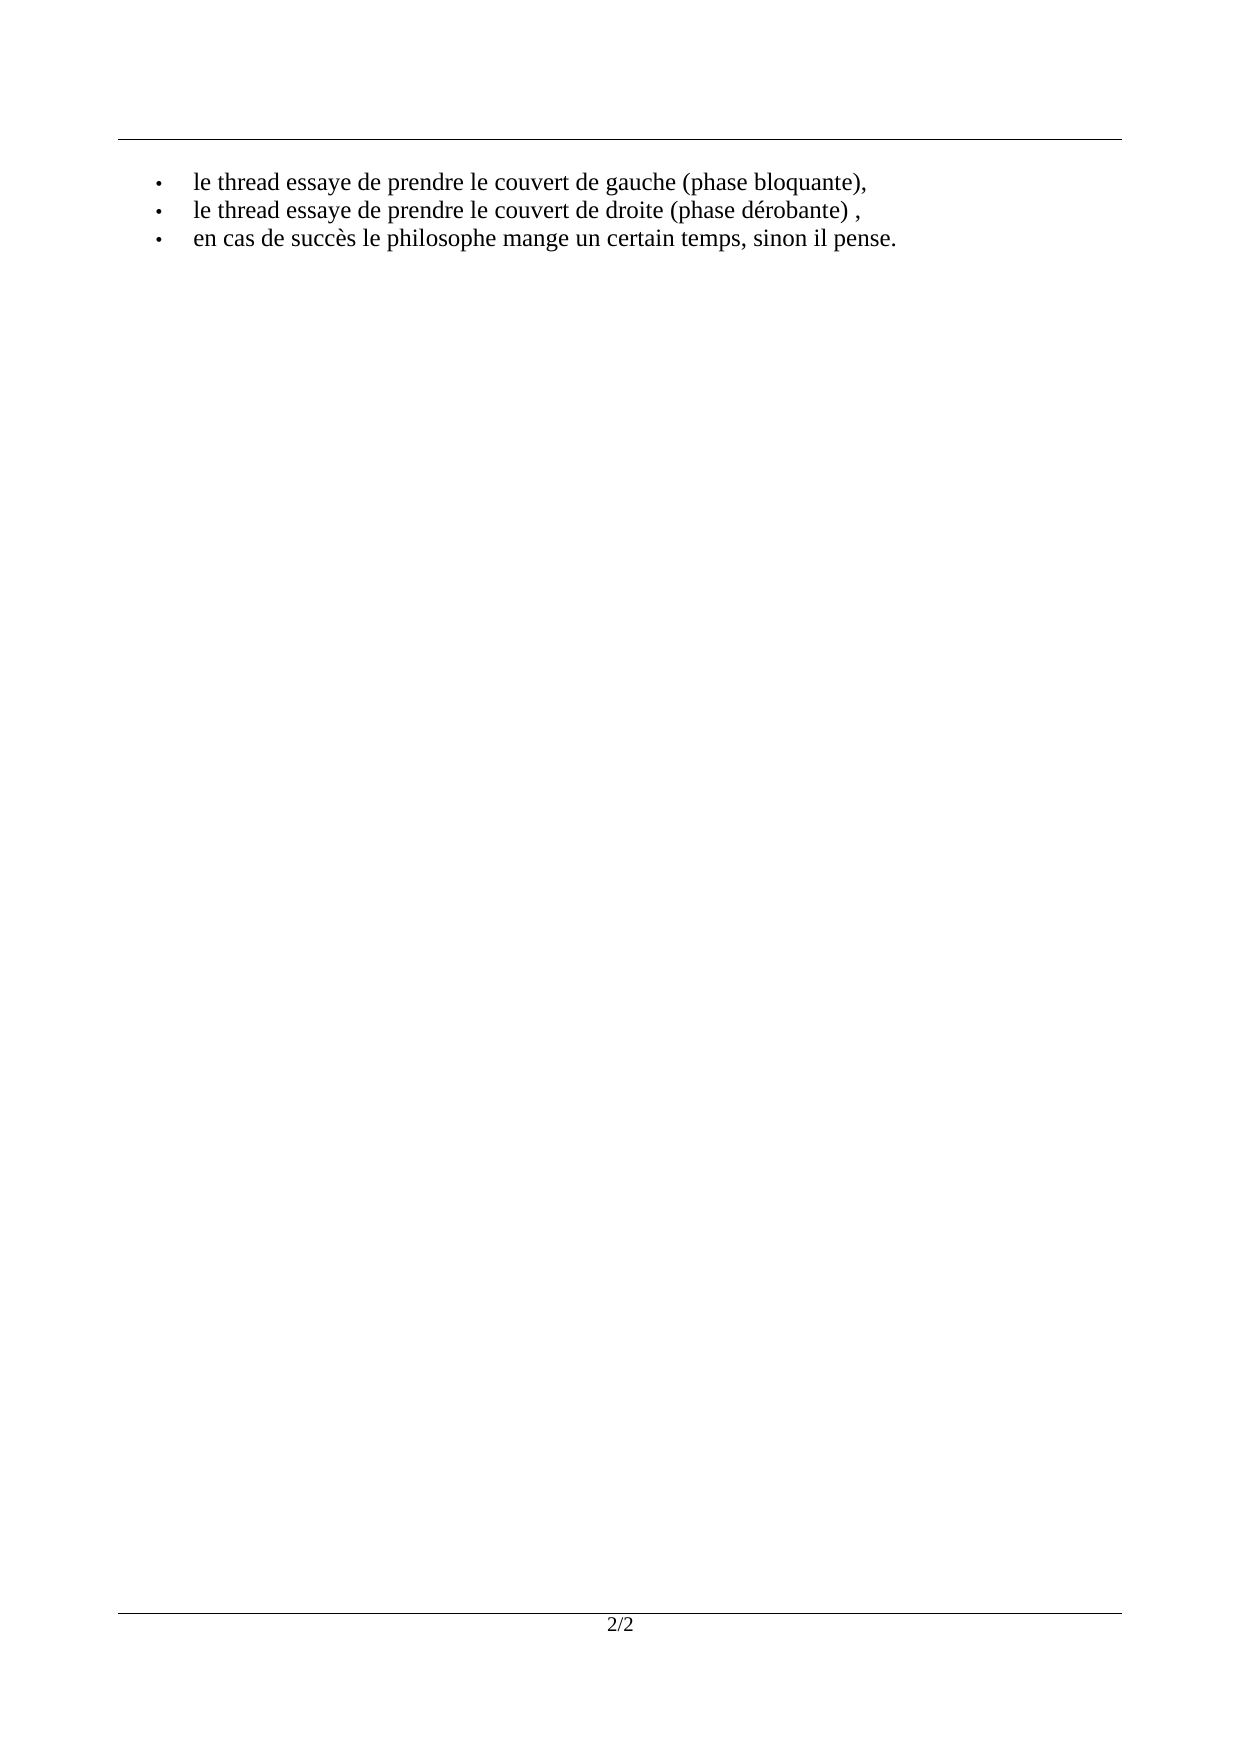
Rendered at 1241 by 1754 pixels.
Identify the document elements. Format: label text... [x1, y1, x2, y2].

list le thread essaye de prendre le couvert de droite (phase dérobante) , [156, 196, 1122, 224]
list le thread essaye de prendre le couvert de gauche (phase bloquante), [156, 168, 1122, 196]
list en cas de succès le philosophe mange un certain temps, sinon il pense. [156, 224, 1122, 252]
